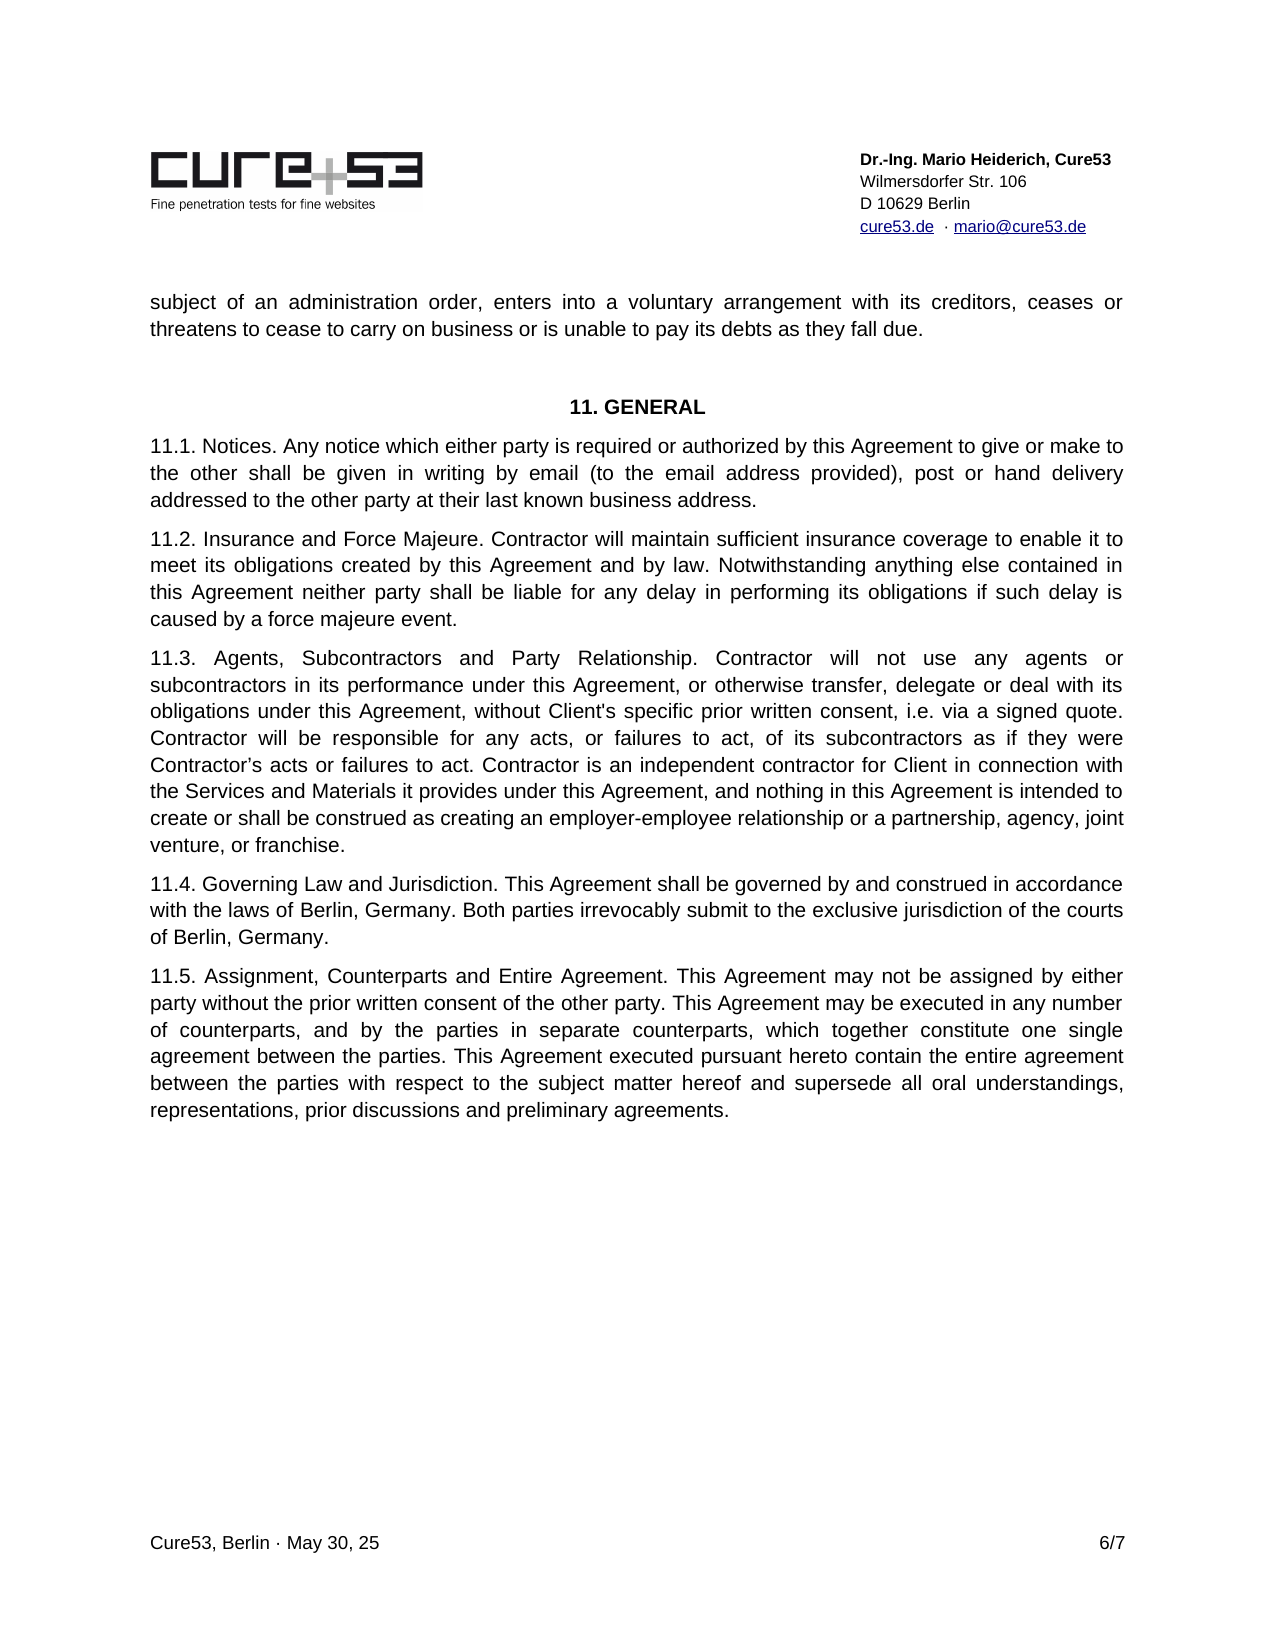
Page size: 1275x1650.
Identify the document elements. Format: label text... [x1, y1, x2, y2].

text 11.3. Agents, Subcontractors and Party Relationship. Contractor will not use any agents or subcontractors in its performance under this Agreement, or otherwise transfer, delegate or deal with its obligations under this Agreement, without Client's specific prior written consent, i.e. via a signed quote. Contractor will be responsible for any acts, or failures to act, of its subcontractors as if they were Contractor’s acts or failures to act. Contractor is an independent contractor for Client in connection with the Services and Materials it provides under this Agreement, and nothing in this Agreement is intended to create or shall be construed as creating an employer-employee relationship or a partnership, agency, joint venture, or franchise. [150, 646, 1125, 856]
text 11.1. Notices. Any notice which either party is required or authorized by this Agreement to give or make to the other shall be given in writing by email (to the email address provided), post or hand delivery addressed to the other party at their last known business address. [150, 435, 1125, 511]
text 11.4. Governing Law and Jurisdiction. This Agreement shall be governed by and construed in accordance with the laws of Berlin, Germany. Both parties irrevocably submit to the exclusive jurisdiction of the courts of Berlin, Germany. [150, 872, 1125, 949]
picture [150, 151, 423, 212]
text 11.2. Insurance and Force Majeure. Contractor will maintain sufficient insurance coverage to enable it to meet its obligations created by this Agreement and by law. Notwithstanding anything else contained in this Agreement neither party shall be liable for any delay in performing its obligations if such delay is caused by a force majeure event. [150, 527, 1125, 631]
text subject of an administration order, enters into a voluntary arrangement with its creditors, ceases or threatens to cease to carry on business or is unable to pay its debts as they fall due. [150, 291, 1125, 341]
text 11.5. Assignment, Counterparts and Entire Agreement. This Agreement may not be assigned by either party without the prior written consent of the other party. This Agreement may be executed in any number of counterparts, and by the parties in separate counterparts, which together constitute one single agreement between the parties. This Agreement executed pursuant hereto contain the entire agreement between the parties with respect to the subject matter hereof and supersede all oral understandings, representations, prior discussions and preliminary agreements. [150, 965, 1125, 1121]
text 11. GENERAL [150, 396, 1125, 419]
